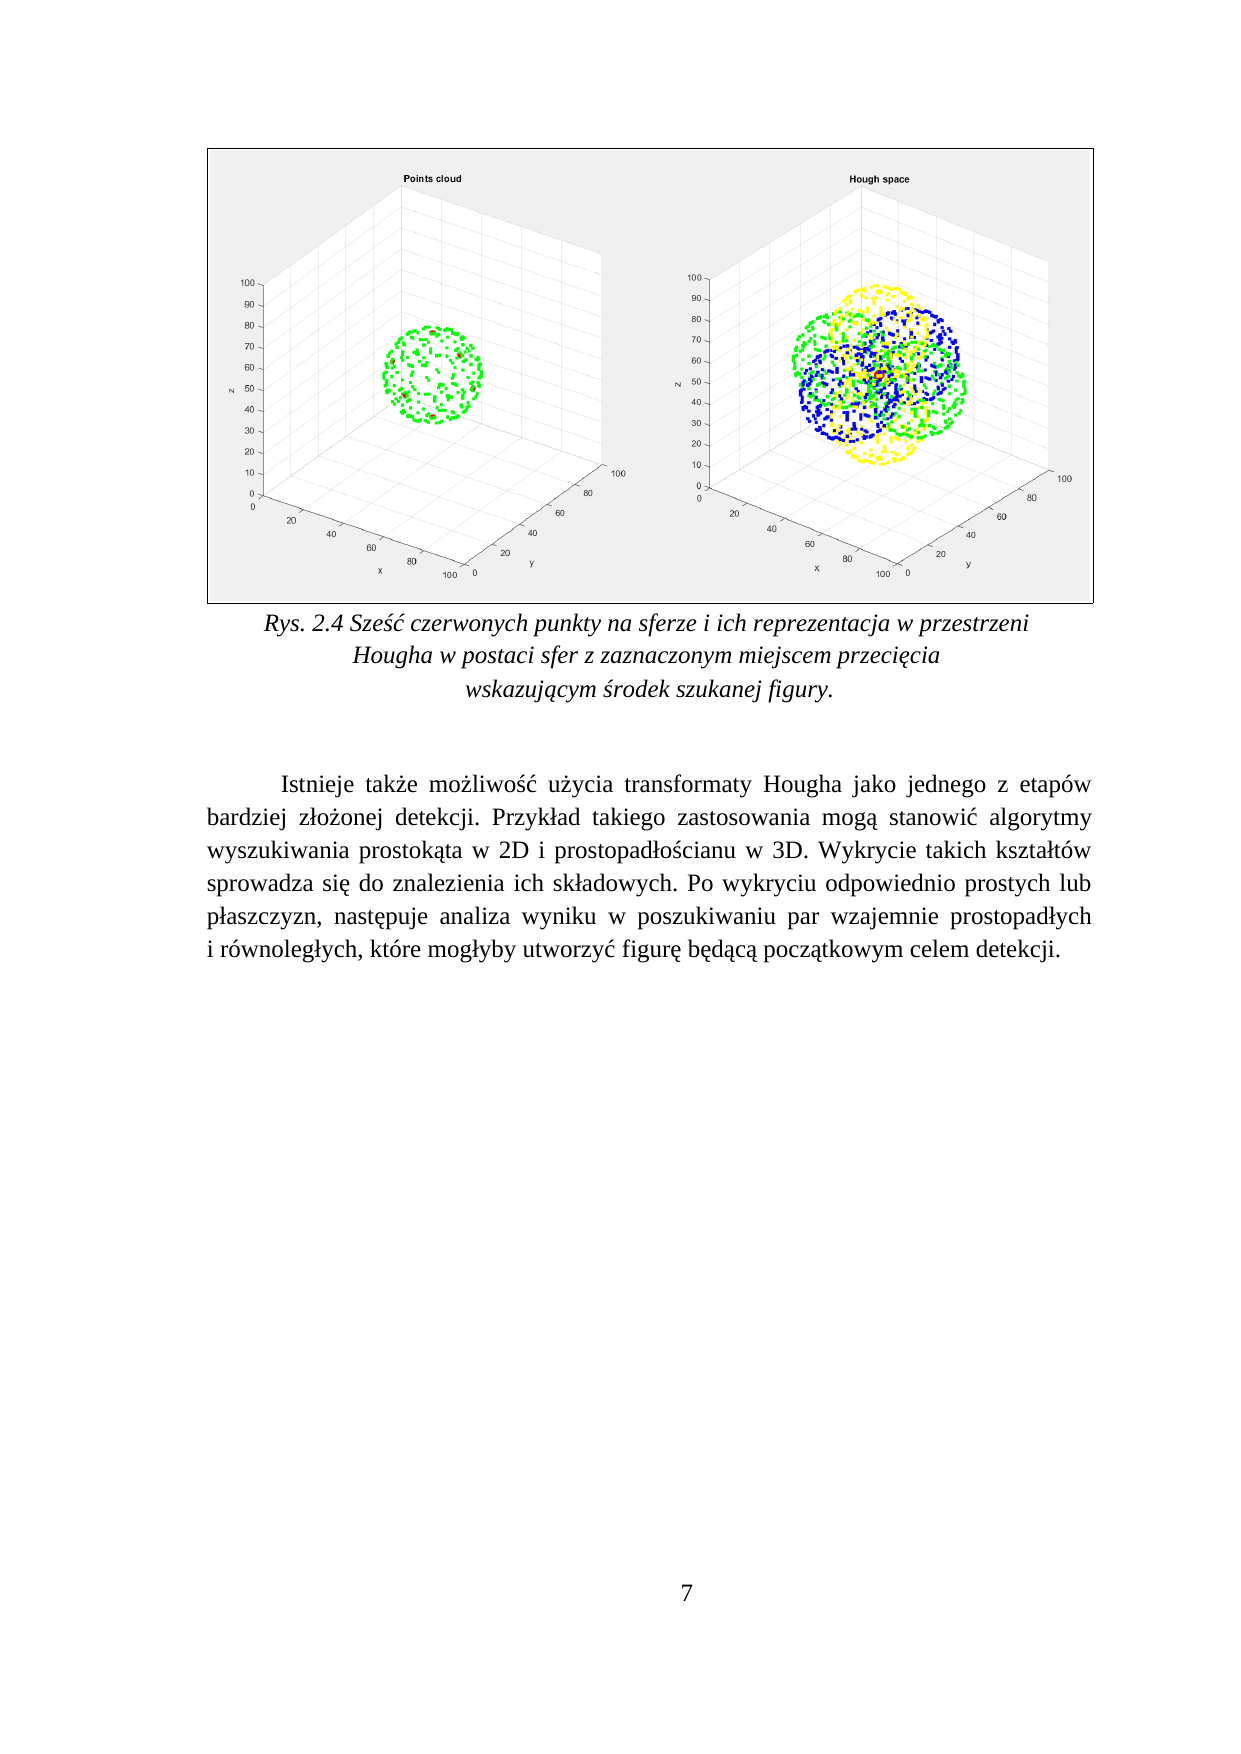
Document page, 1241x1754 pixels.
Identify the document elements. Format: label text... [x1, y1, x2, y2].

text Istnieje także możliwość użycia transformaty Hougha jako jednego z etapów bardziej złożonej detekcji. Przykład takiego zastosowania mogą stanowić algorytmy wyszukiwania prostokąta w 2D i prostopadłościanu w 3D. Wykrycie takich kształtów sprowadza się do znalezienia ich składowych. Po wykryciu odpowiednio prostych lub płaszczyzn, następuje analiza wyniku w poszukiwaniu par wzajemnie prostopadłych i równoległych, które mogłyby utworzyć figurę będącą początkowym celem detekcji. [207, 769, 1093, 963]
text [208, 149, 1093, 603]
text Rys. 2.4 Sześć czerwonych punkty na sferze i ich reprezentacja w przestrzeni Hougha w postaci sfer z zaznaczonym miejscem przecięcia wskazującym środek szukanej figury. [207, 604, 1093, 702]
picture [209, 150, 1090, 601]
